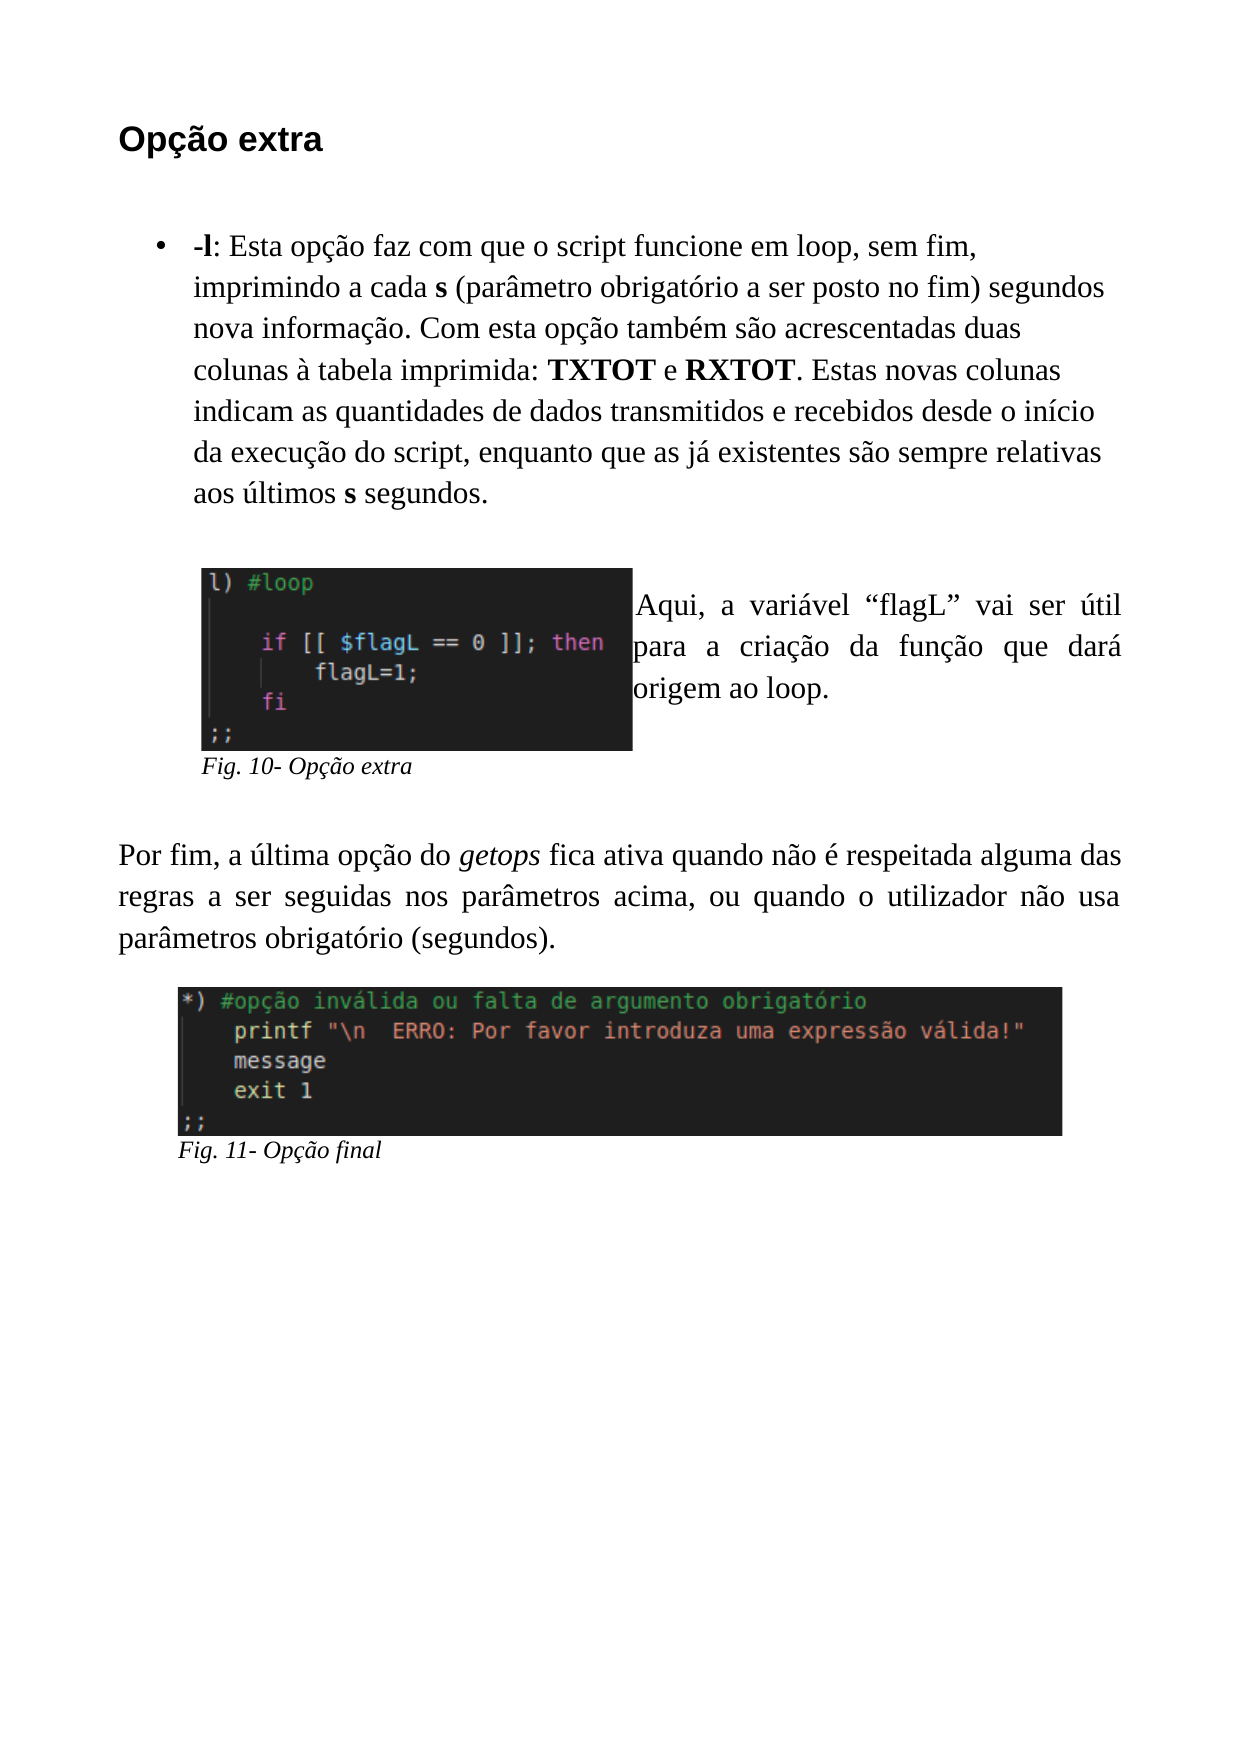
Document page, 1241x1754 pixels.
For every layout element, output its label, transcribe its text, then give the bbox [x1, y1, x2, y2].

picture [177, 987, 1063, 1136]
subtitle Opção extra [118, 118, 1122, 159]
picture [201, 568, 633, 751]
text [118, 586, 201, 705]
list Fig. 10- Opção extra [201, 751, 633, 779]
text Por fim, a última opção do getops fica ativa quando não é respeitada alguma das regras a ser seguidas nos parâmetros acima, ou quando o utilizador não usa parâmetros obrigatório (segundos). [118, 836, 1122, 955]
list -l: Esta opção faz com que o script funcione em loop, sem fim, imprimindo a cada s (parâmetro obrigatório a ser posto no fim) segundos nova informação. Com esta opção também são acrescentadas duas colunas à tabela imprimida: TXTOT e RXTOT. Estas novas colunas indicam as quantidades de dados transmitidos e recebidos desde o início da execução do script, enquanto que as já existentes são sempre relativas aos últimos s segundos. [156, 227, 1122, 511]
text Fig. 11- Opção final [178, 1136, 1062, 1164]
text Aqui, a variável “flagL” vai ser útil para a criação da função que dará origem ao loop. [633, 586, 1122, 705]
